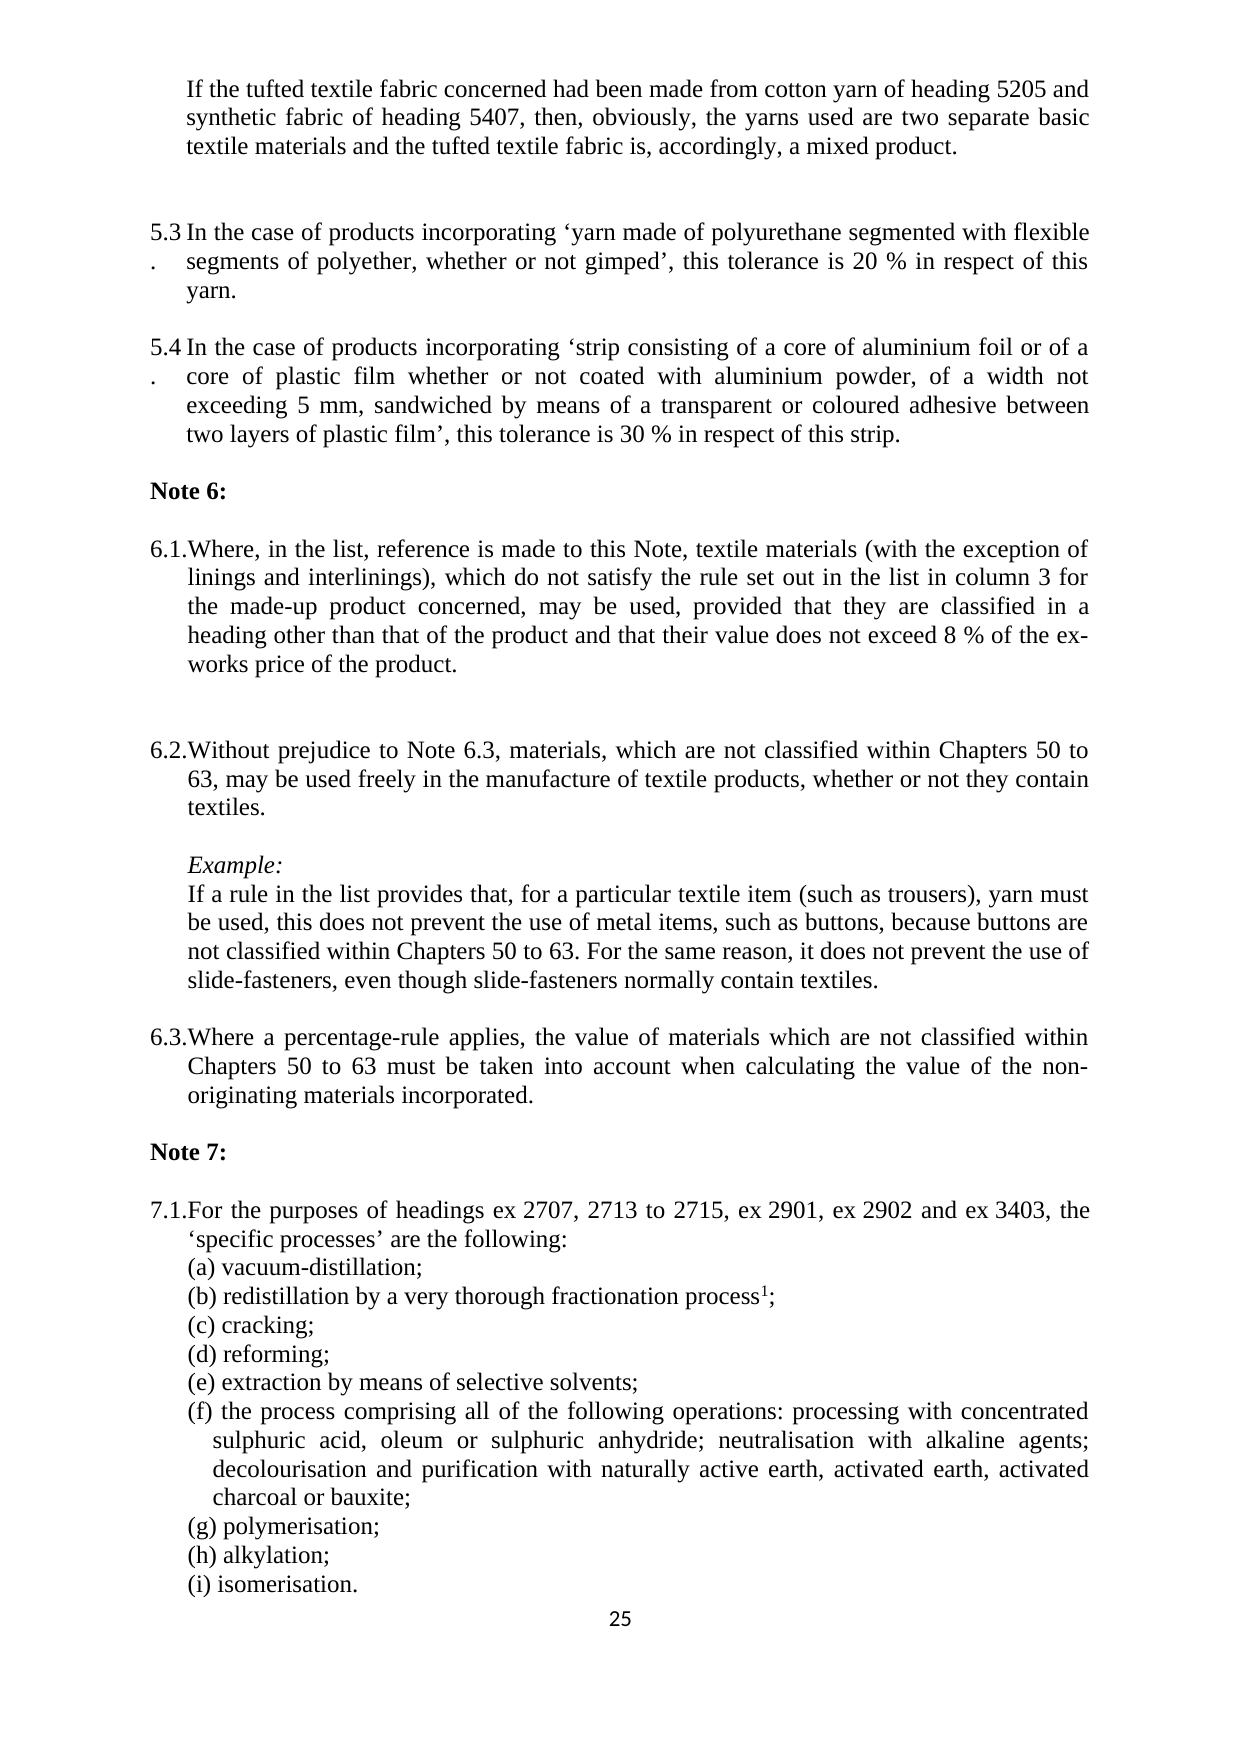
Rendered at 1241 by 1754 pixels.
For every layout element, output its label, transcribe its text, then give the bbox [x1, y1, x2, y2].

table_header [150, 74, 186, 217]
table_cell 5.4. [150, 333, 186, 476]
table_header (b) redistillation by a very thorough fractionation process; [188, 1281, 1045, 1310]
text Note 6: [150, 476, 1090, 505]
table_header 6.1. [150, 534, 187, 735]
table_cell 6.2. [150, 735, 187, 1022]
table_cell Without prejudice to Note 6.3, materials, which are not classified within Chapters 50 to 63, may be used freely in the manufacture of textile products, whether or not they contain textiles. Example: If a rule in the list provides that, for a particular textile item (such as trousers), yarn must be used, this does not prevent the use of metal items, such as buttons, because buttons are not classified within Chapters 50 to 63. For the same reason, it does not prevent the use of slide-fasteners, even though slide-fasteners normally contain textiles. [188, 735, 1090, 1022]
table_cell Where a percentage-rule applies, the value of materials which are not classified within Chapters 50 to 63 must be taken into account when calculating the value of the non-originating materials incorporated. [188, 1023, 1090, 1137]
table_cell 5.3. [150, 218, 186, 332]
table_header (e) extraction by means of selective solvents; [188, 1368, 1036, 1396]
text Note 7: [150, 1137, 1090, 1166]
table_header Where, in the list, reference is made to this Note, textile materials (with the exception of linings and interlinings), which do not satisfy the rule set out in the list in column 3 for the made-up product concerned, may be used, provided that they are classified in a heading other than that of the product and that their value does not exceed 8 % of the ex-works price of the product. [188, 534, 1090, 735]
table_header (h) alkylation; [188, 1540, 901, 1569]
table_header (f) [188, 1396, 212, 1511]
table_header For the purposes of headings ex 2707, 2713 to 2715, ex 2901, ex 2902 and ex 3403, the ‘specific processes’ are the following: [188, 1195, 1090, 1396]
table_header (d) reforming; [188, 1339, 901, 1367]
table_header 7.1. [150, 1195, 187, 1597]
table_header (c) cracking; [188, 1310, 882, 1339]
table_cell 6.3. [150, 1023, 187, 1137]
table_header (a) vacuum-distillation; [188, 1253, 982, 1281]
table_cell In the case of products incorporating ‘yarn made of polyurethane segmented with flexible segments of polyether, whether or not gimped’, this tolerance is 20 % in respect of this yarn. [186, 218, 1090, 332]
table_header For the purposes of headings ex 2707, 2713 to 2715, ex 2901, ex 2902 and ex 3403, the ‘specific processes’ are the following: [901, 1511, 1090, 1597]
table_header (g) polymerisation; [188, 1511, 946, 1540]
table_header (i) isomerisation. [188, 1569, 964, 1597]
table_header the process comprising all of the following operations: processing with concentrated sulphuric acid, oleum or sulphuric anhydride; neutralisation with alkaline agents; decolourisation and purification with naturally active earth, activated earth, activated charcoal or bauxite; [213, 1396, 1090, 1511]
table_header If the tufted textile fabric concerned had been made from cotton yarn of heading 5205 and synthetic fabric of heading 5407, then, obviously, the yarns used are two separate basic textile materials and the tufted textile fabric is, accordingly, a mixed product. [186, 74, 1090, 217]
table_cell In the case of products incorporating ‘strip consisting of a core of aluminium foil or of a core of plastic film whether or not coated with aluminium powder, of a width not exceeding 5 mm, sandwiched by means of a transparent or coloured adhesive between two layers of plastic film’, this tolerance is 30 % in respect of this strip. [186, 333, 1090, 476]
